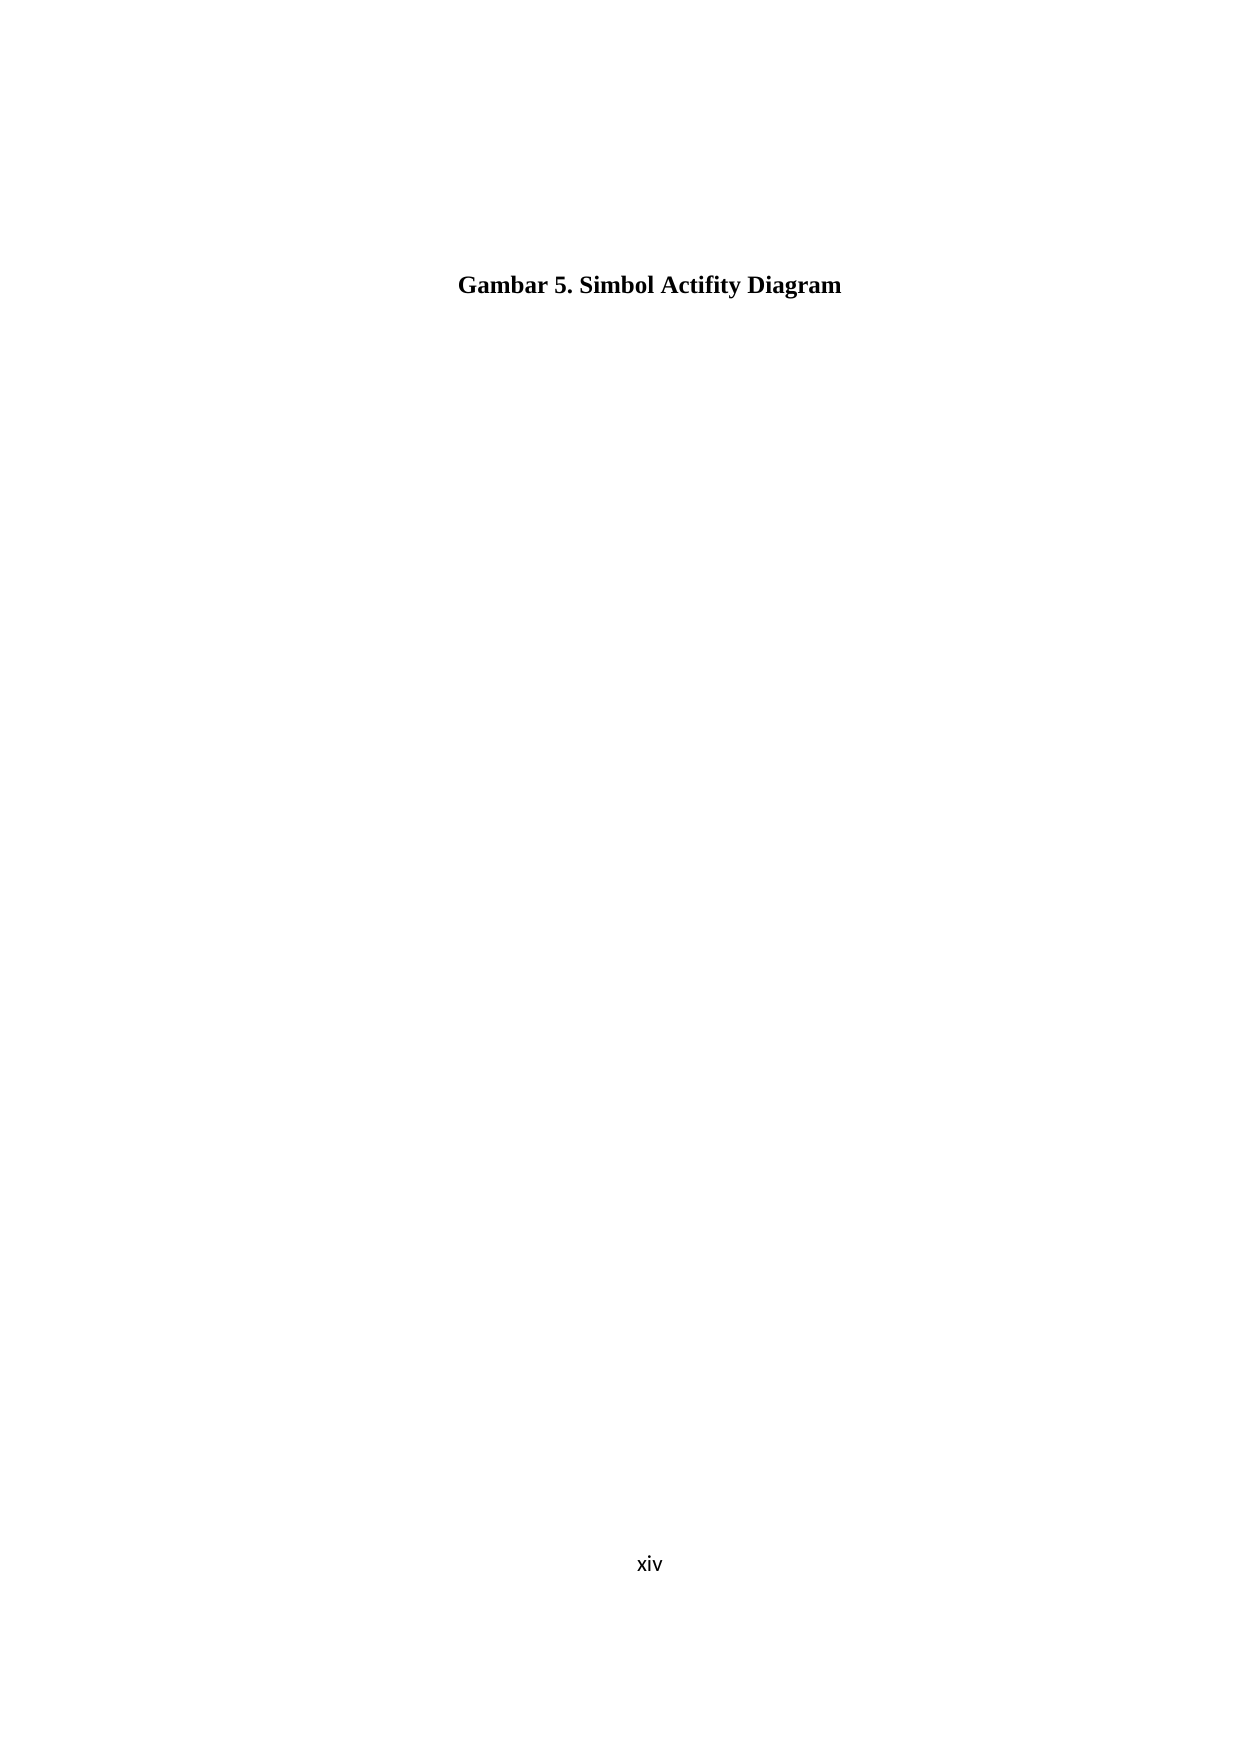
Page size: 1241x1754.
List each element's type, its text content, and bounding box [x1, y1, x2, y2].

text Gambar 5. Simbol Actifity Diagram [236, 271, 1063, 299]
